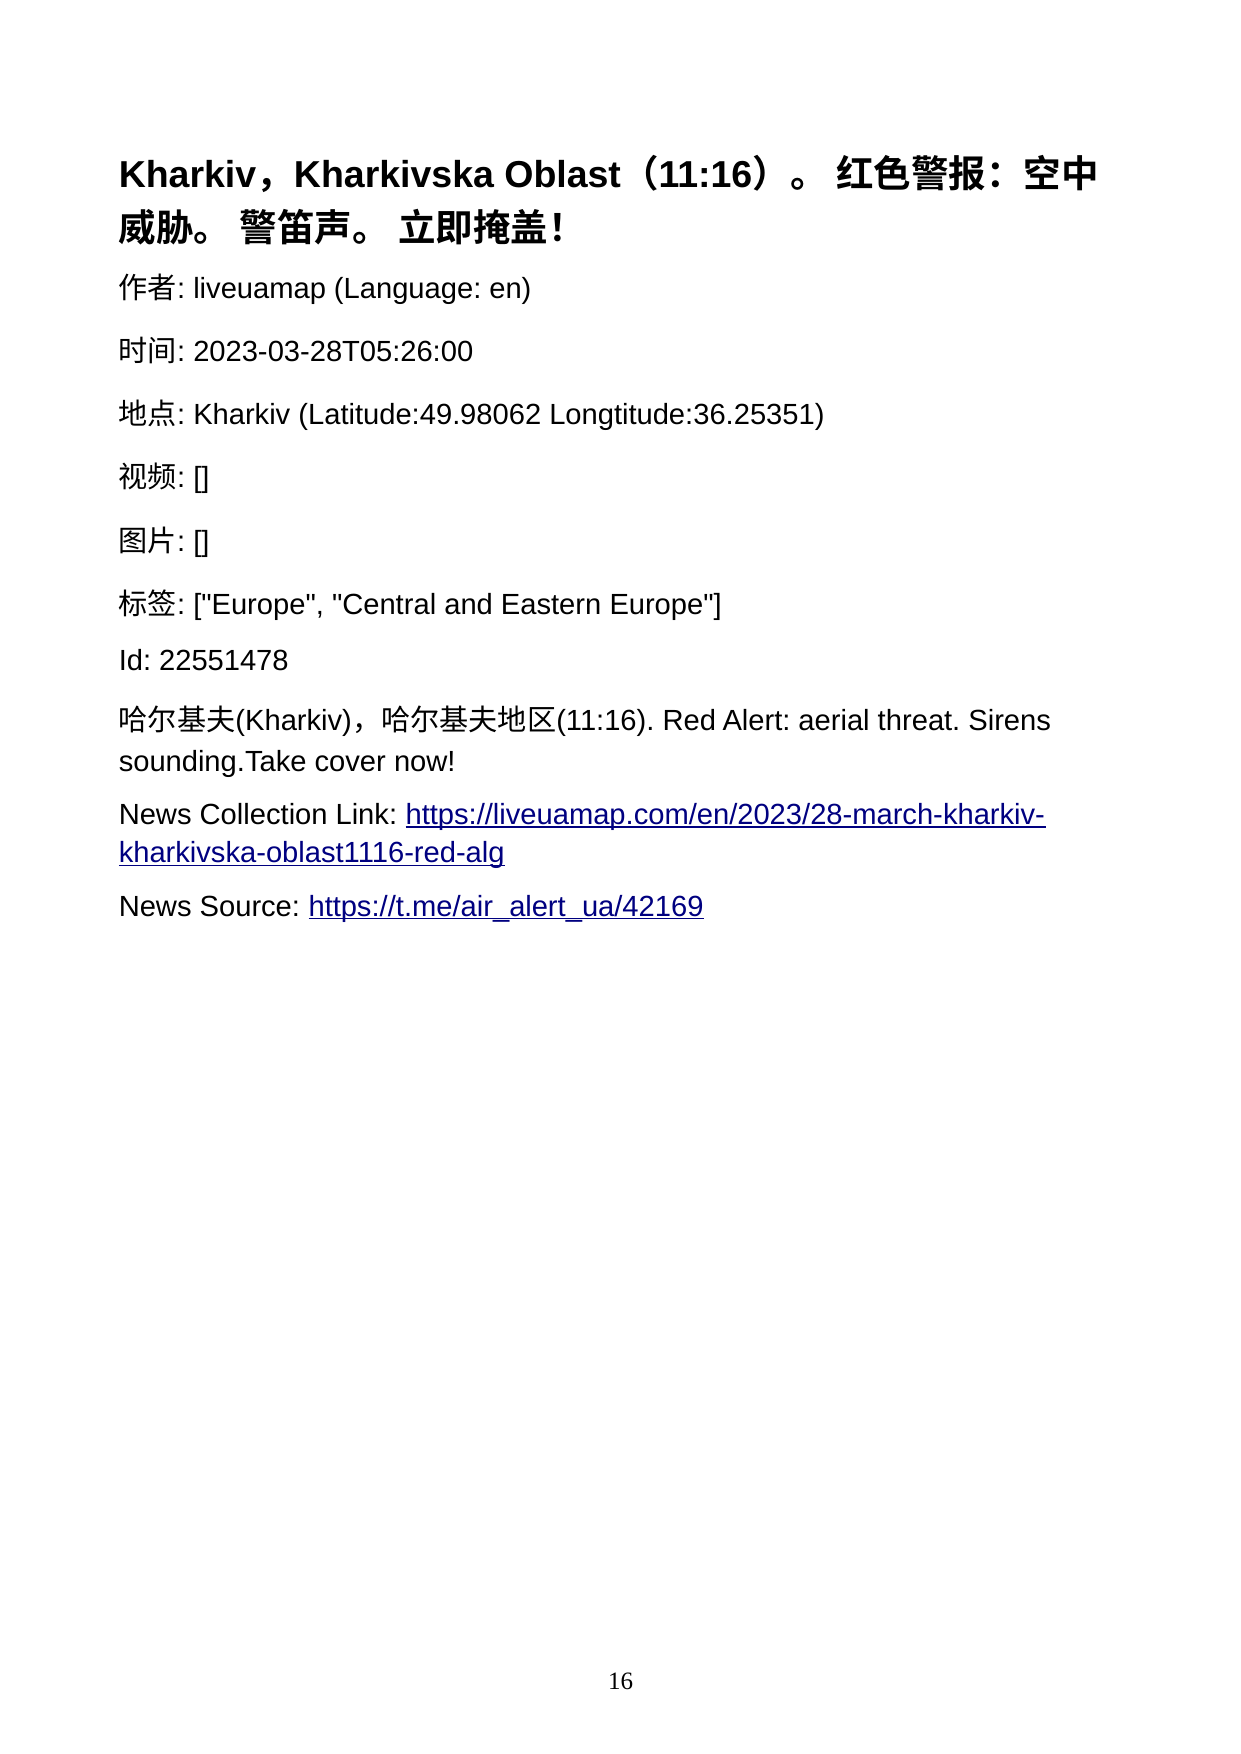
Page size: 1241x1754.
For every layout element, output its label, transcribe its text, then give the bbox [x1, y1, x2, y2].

text 时间: 2023-03-28T05:26:00 [118, 328, 1122, 370]
text 图片: [] [118, 517, 1122, 559]
text News Collection Link: https://liveuamap.com/en/2023/28-march-kharkiv-kharkivska-oblast1116-red-alg [118, 797, 1122, 869]
text Id: 22551478 [118, 643, 1122, 677]
text 地点: Kharkiv (Latitude:49.98062 Longtitude:36.25351) [118, 391, 1122, 433]
subtitle Kharkiv，Kharkivska Oblast（11:16）。 红色警报：空中威胁。 警笛声。 立即掩盖！ [118, 143, 1122, 252]
text 视频: [] [118, 454, 1122, 496]
text 标签: ["Europe", "Central and Eastern Europe"] [118, 580, 1122, 622]
text News Source: https://t.me/air_alert_ua/42169 [118, 888, 1122, 922]
text 哈尔基夫(Kharkiv)，哈尔基夫地区(11:16). Red Alert: aerial threat. Sirens sounding.Take cover now! [118, 696, 1122, 777]
text 作者: liveuamap (Language: en) [118, 264, 1122, 307]
